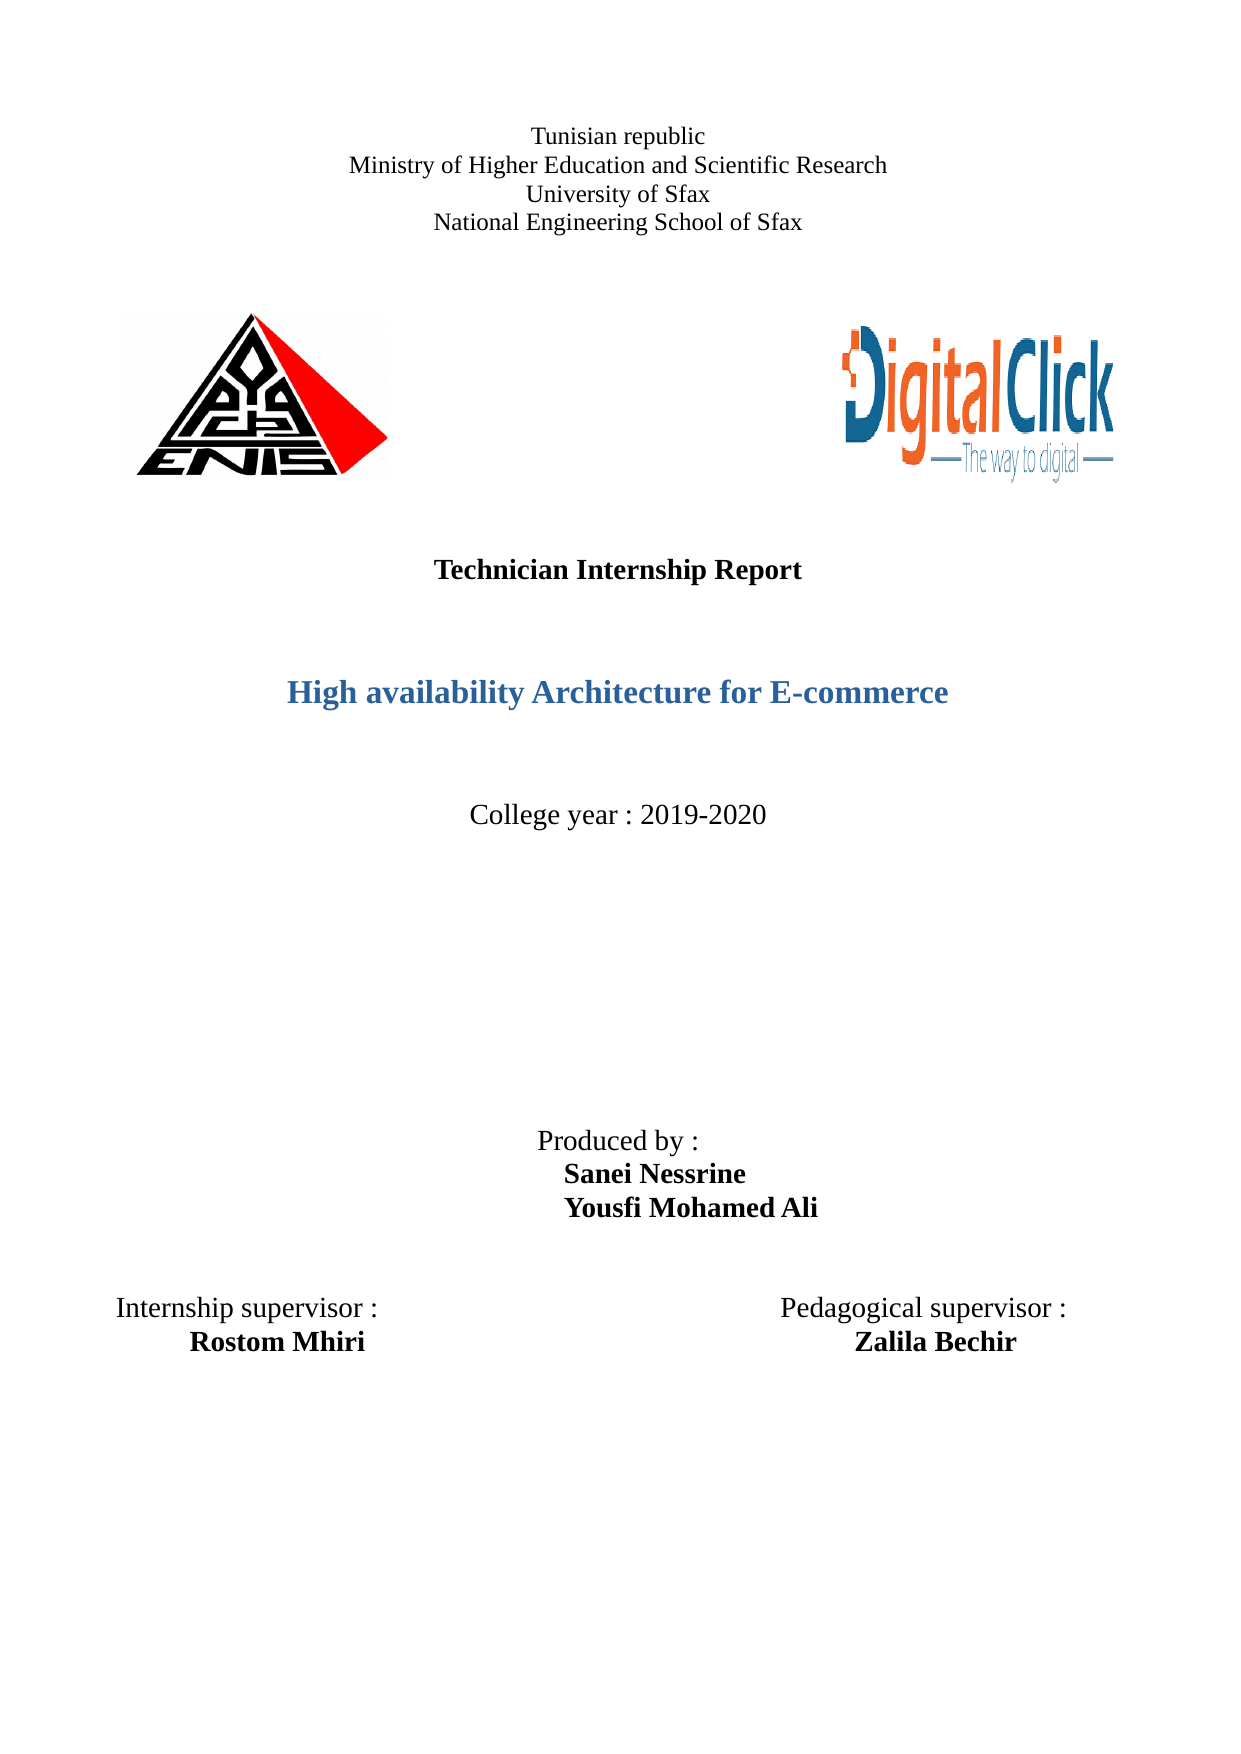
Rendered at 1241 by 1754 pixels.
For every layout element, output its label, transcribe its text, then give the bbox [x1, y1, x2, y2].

text University of Sfax [116, 179, 1120, 207]
text Rostom Mhiri Zalila Bechir [116, 1324, 1120, 1357]
picture [121, 313, 388, 478]
text Internship supervisor : Pedagogical supervisor : [116, 1290, 1120, 1324]
text Sanei Nessrine [116, 1156, 1120, 1190]
text College year : 2019-2020 [116, 797, 1120, 830]
text Produced by : [116, 1123, 1120, 1156]
text High availability Architecture for E-commerce [116, 672, 1120, 711]
text Yousfi Mohamed Ali [116, 1190, 1120, 1223]
text National Engineering School of Sfax [116, 207, 1120, 236]
text Technician Internship Report [116, 552, 1120, 586]
text Tunisian republic [116, 121, 1120, 150]
picture [842, 317, 1114, 483]
text Ministry of Higher Education and Scientific Research [116, 150, 1120, 179]
